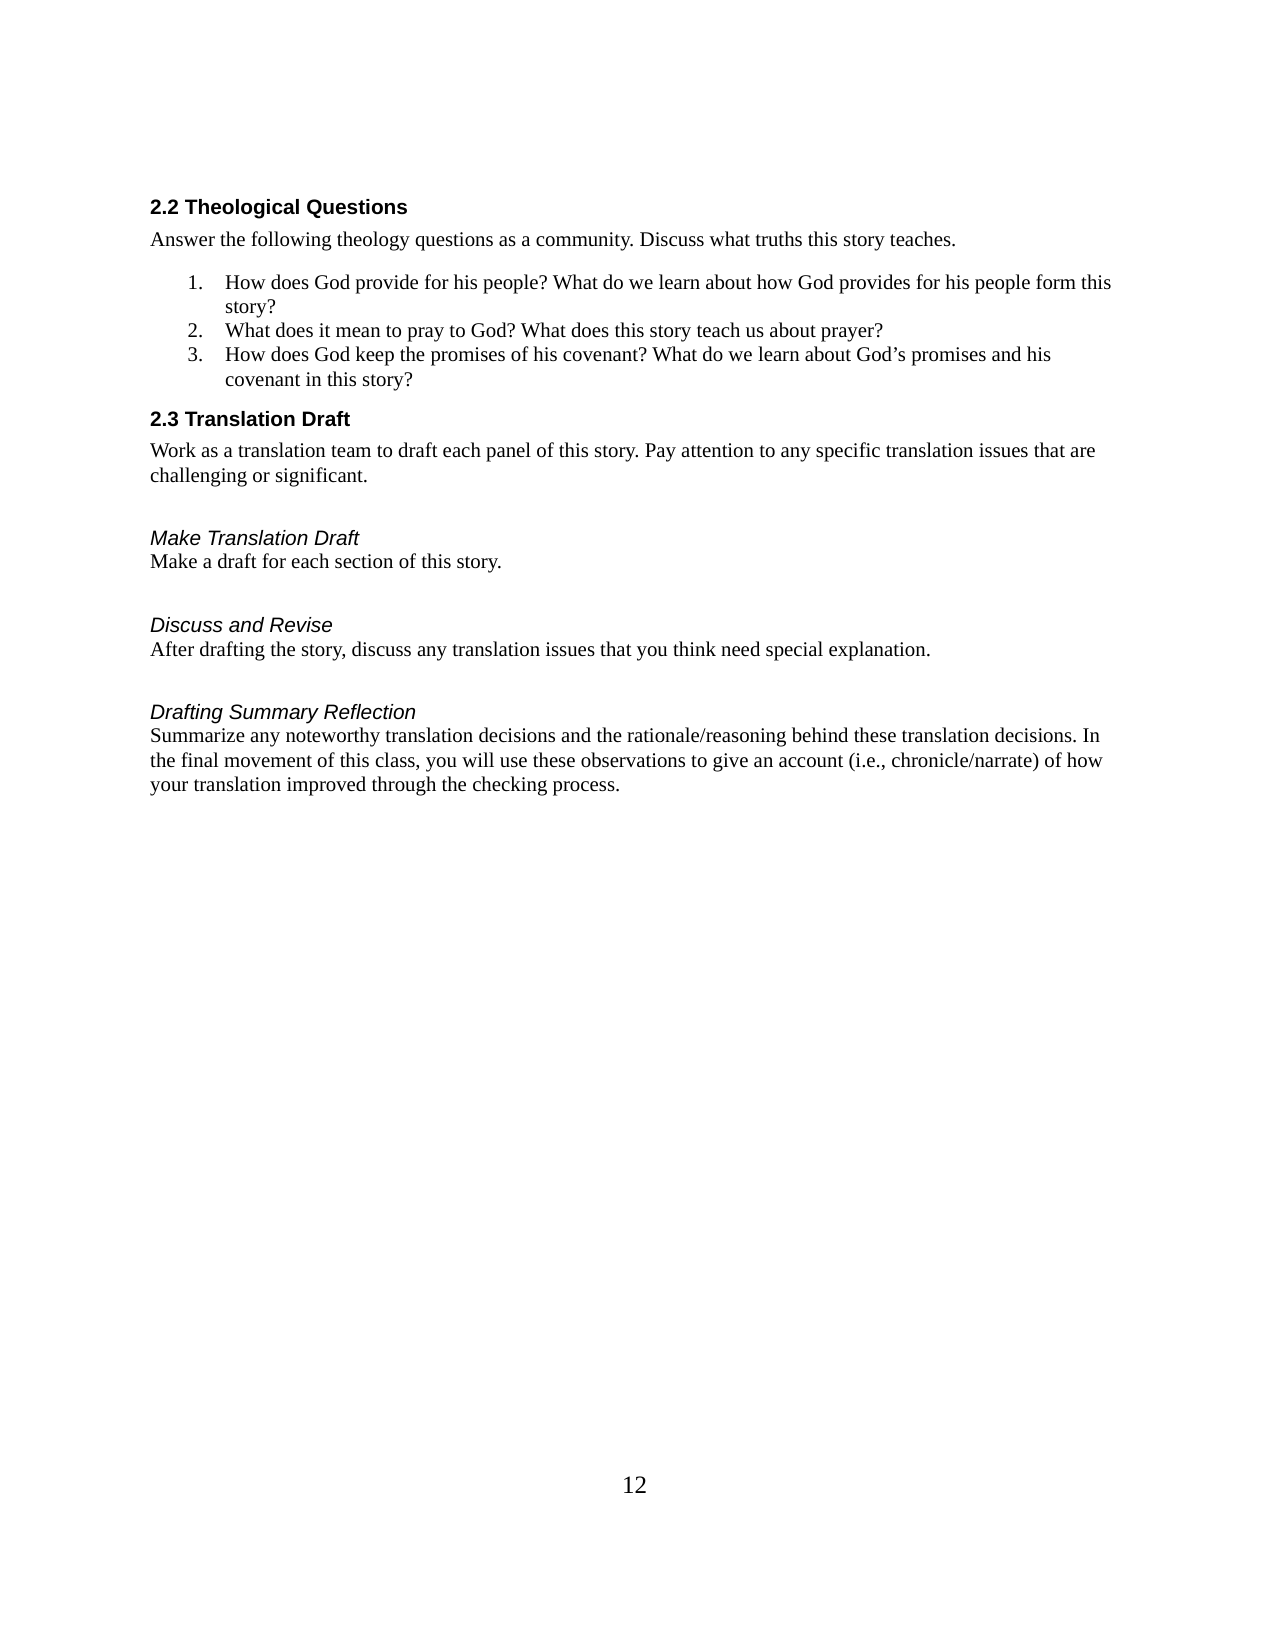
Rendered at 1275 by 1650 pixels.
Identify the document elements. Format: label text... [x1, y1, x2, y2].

text Make a draft for each section of this story. [150, 549, 1125, 573]
subtitle Discuss and Revise [150, 612, 1125, 636]
list How does God provide for his people? What do we learn about how God provides for his people form this story? [187, 270, 1125, 318]
text Answer the following theology questions as a community. Discuss what truths this story teaches. [150, 227, 1125, 251]
subtitle 2.3 Translation Draft [150, 407, 1125, 431]
list What does it mean to pray to God? What does this story teach us about prayer? [187, 318, 1125, 342]
subtitle Make Translation Draft [150, 526, 1125, 549]
text After drafting the story, discuss any translation issues that you think need special explanation. [150, 636, 1125, 661]
subtitle 2.2 Theological Questions [150, 195, 1125, 219]
text Summarize any noteworthy translation decisions and the rationale/reasoning behind these translation decisions. In the final movement of this class, you will use these observations to give an account (i.e., chronicle/narrate) of how your translation improved through the checking process. [150, 723, 1125, 796]
subtitle Drafting Summary Reflection [150, 699, 1125, 723]
text Work as a translation team to draft each panel of this story. Pay attention to any specific translation issues that are challenging or significant. [150, 438, 1125, 487]
list How does God keep the promises of his covenant? What do we learn about God’s promises and his covenant in this story? [187, 342, 1125, 391]
